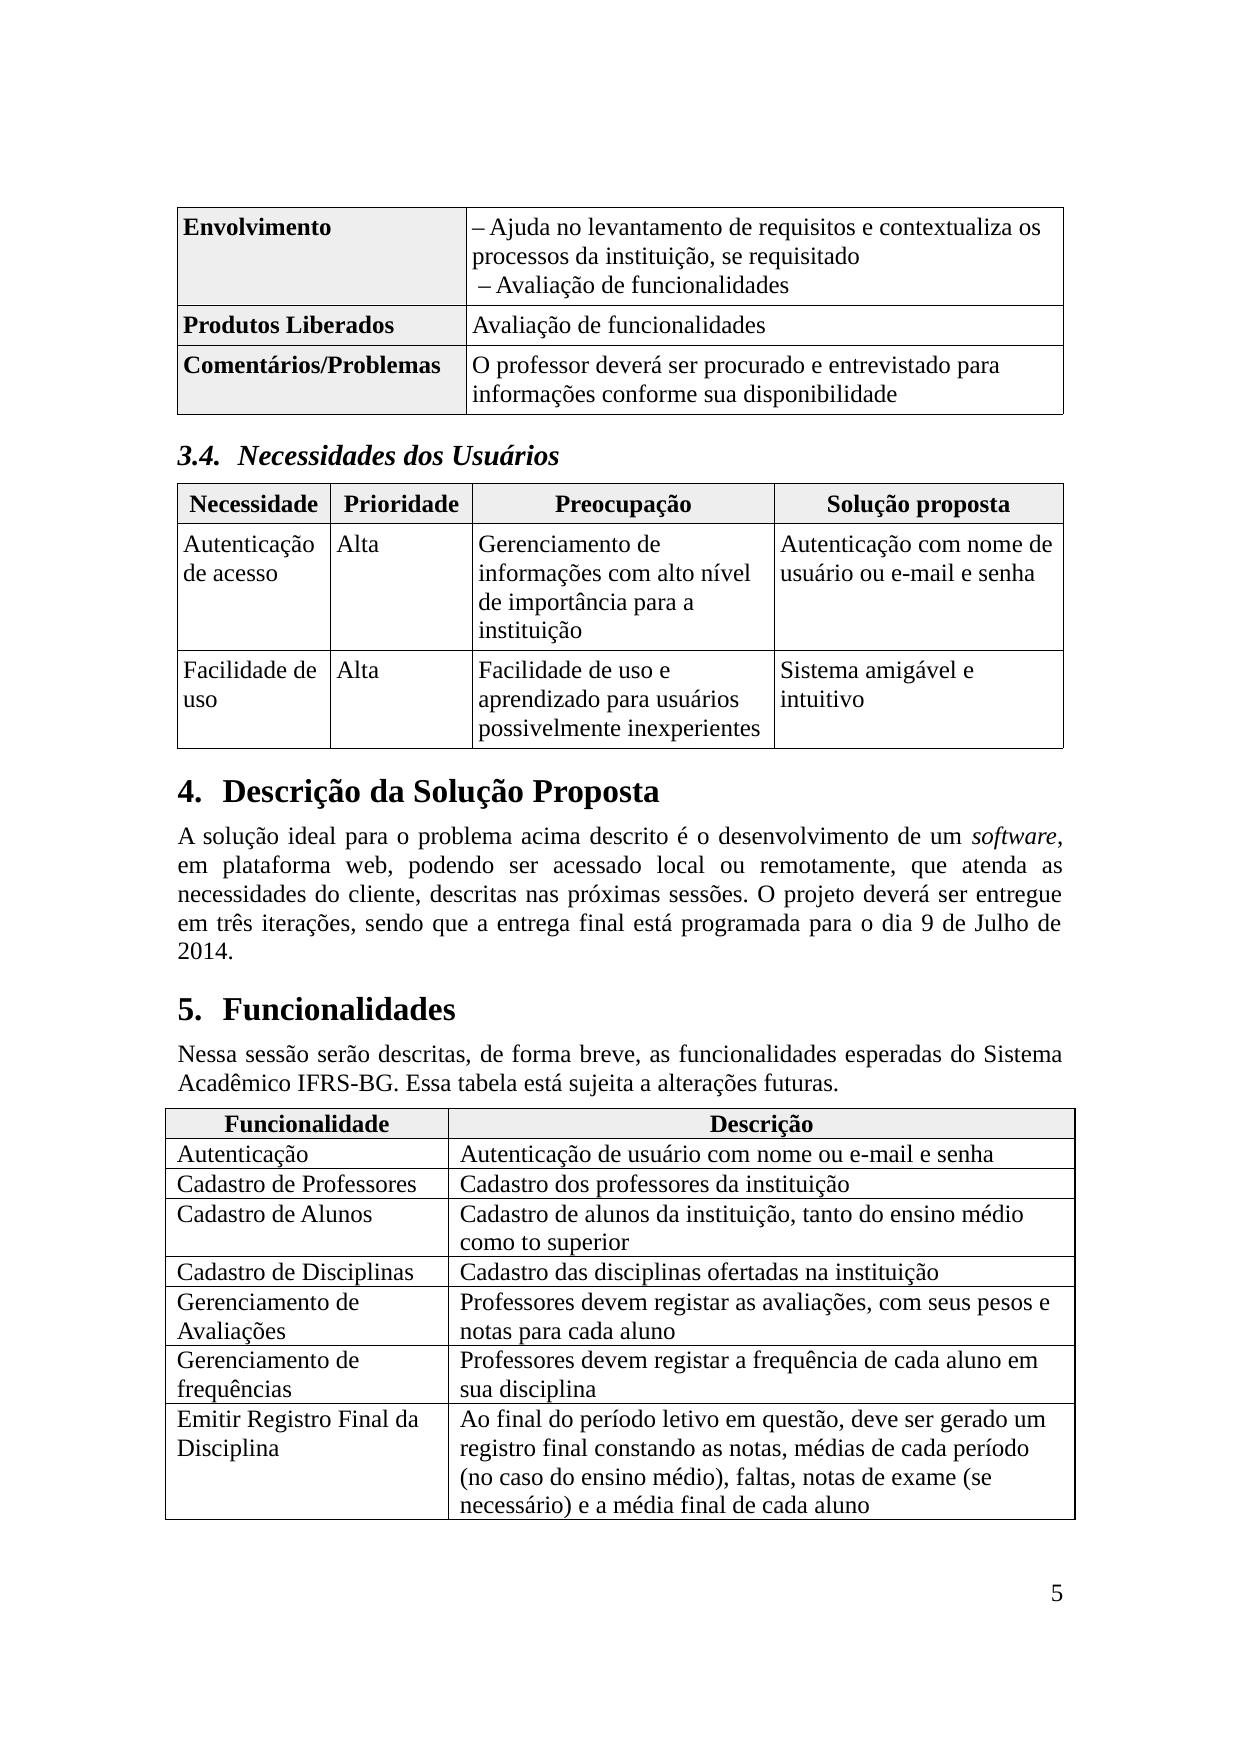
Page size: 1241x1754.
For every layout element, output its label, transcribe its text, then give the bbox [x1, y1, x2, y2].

table_cell Cadastro de Professores [166, 1169, 448, 1198]
table_cell Cadastro de Disciplinas [166, 1257, 448, 1286]
table_cell Autenticação de acesso [178, 524, 330, 650]
table_cell Emitir Registro Final da Disciplina [166, 1404, 448, 1519]
table_cell Cadastro de Alunos [166, 1199, 448, 1256]
table_cell Sistema amigável e intuitivo [775, 651, 1063, 748]
table_cell Avaliação de funcionalidades [467, 306, 1063, 345]
table_cell Autenticação [166, 1139, 448, 1168]
table_cell Facilidade de uso e aprendizado para usuários possivelmente inexperientes [473, 651, 774, 748]
table_cell Cadastro dos professores da instituição [449, 1169, 1074, 1198]
table_cell Produtos Liberados [178, 306, 466, 345]
table_cell Envolvimento [178, 208, 466, 304]
table_header Prioridade [331, 484, 472, 523]
table_cell Alta [331, 524, 472, 650]
text Nessa sessão serão descritas, de forma breve, as funcionalidades esperadas do Sistema Acadêmico IFRS-BG. Essa tabela está sujeita a alterações futuras. [177, 1039, 1063, 1096]
subtitle 4. Descrição da Solução Proposta [177, 771, 1063, 810]
table_header Solução proposta [775, 484, 1063, 523]
table_cell Comentários/Problemas [178, 346, 466, 414]
table_cell Autenticação com nome de usuário ou e-mail e senha [775, 524, 1063, 650]
table_cell Gerenciamento de informações com alto nível de importância para a instituição [473, 524, 774, 650]
text A solução ideal para o problema acima descrito é o desenvolvimento de um software, em plataforma web, podendo ser acessado local ou remotamente, que atenda as necessidades do cliente, descritas nas próximas sessões. O projeto deverá ser entregue em três iterações, sendo que a entrega final está programada para o dia 9 de Julho de 2014. [177, 821, 1063, 965]
table_cell Cadastro das disciplinas ofertadas na instituição [449, 1257, 1074, 1286]
subtitle 3.4. Necessidades dos Usuários [177, 438, 1063, 471]
table_cell Ao final do período letivo em questão, deve ser gerado um registro final constando as notas, médias de cada período (no caso do ensino médio), faltas, notas de exame (se necessário) e a média final de cada aluno [449, 1404, 1074, 1519]
table_cell O professor deverá ser procurado e entrevistado para informações conforme sua disponibilidade [467, 346, 1063, 414]
table_cell Alta [331, 651, 472, 748]
table_cell Gerenciamento de frequências [166, 1346, 448, 1403]
subtitle 5. Funcionalidades [177, 989, 1063, 1027]
table_cell Cadastro de alunos da instituição, tanto do ensino médio como to superior [449, 1199, 1074, 1256]
table_header Descrição [449, 1109, 1074, 1138]
table_cell Gerenciamento de Avaliações [166, 1287, 448, 1344]
table_header Necessidade [178, 484, 330, 523]
table_header Preocupação [473, 484, 774, 523]
table_cell – Ajuda no levantamento de requisitos e contextualiza os processos da instituição, se requisitado – Avaliação de funcionalidades [467, 208, 1063, 304]
table_header Funcionalidade [166, 1109, 448, 1138]
table_cell Autenticação de usuário com nome ou e-mail e senha [449, 1139, 1074, 1168]
table_cell Professores devem registar as avaliações, com seus pesos e notas para cada aluno [449, 1287, 1074, 1344]
table_cell Professores devem registar a frequência de cada aluno em sua disciplina [449, 1346, 1074, 1403]
table_cell Facilidade de uso [178, 651, 330, 748]
